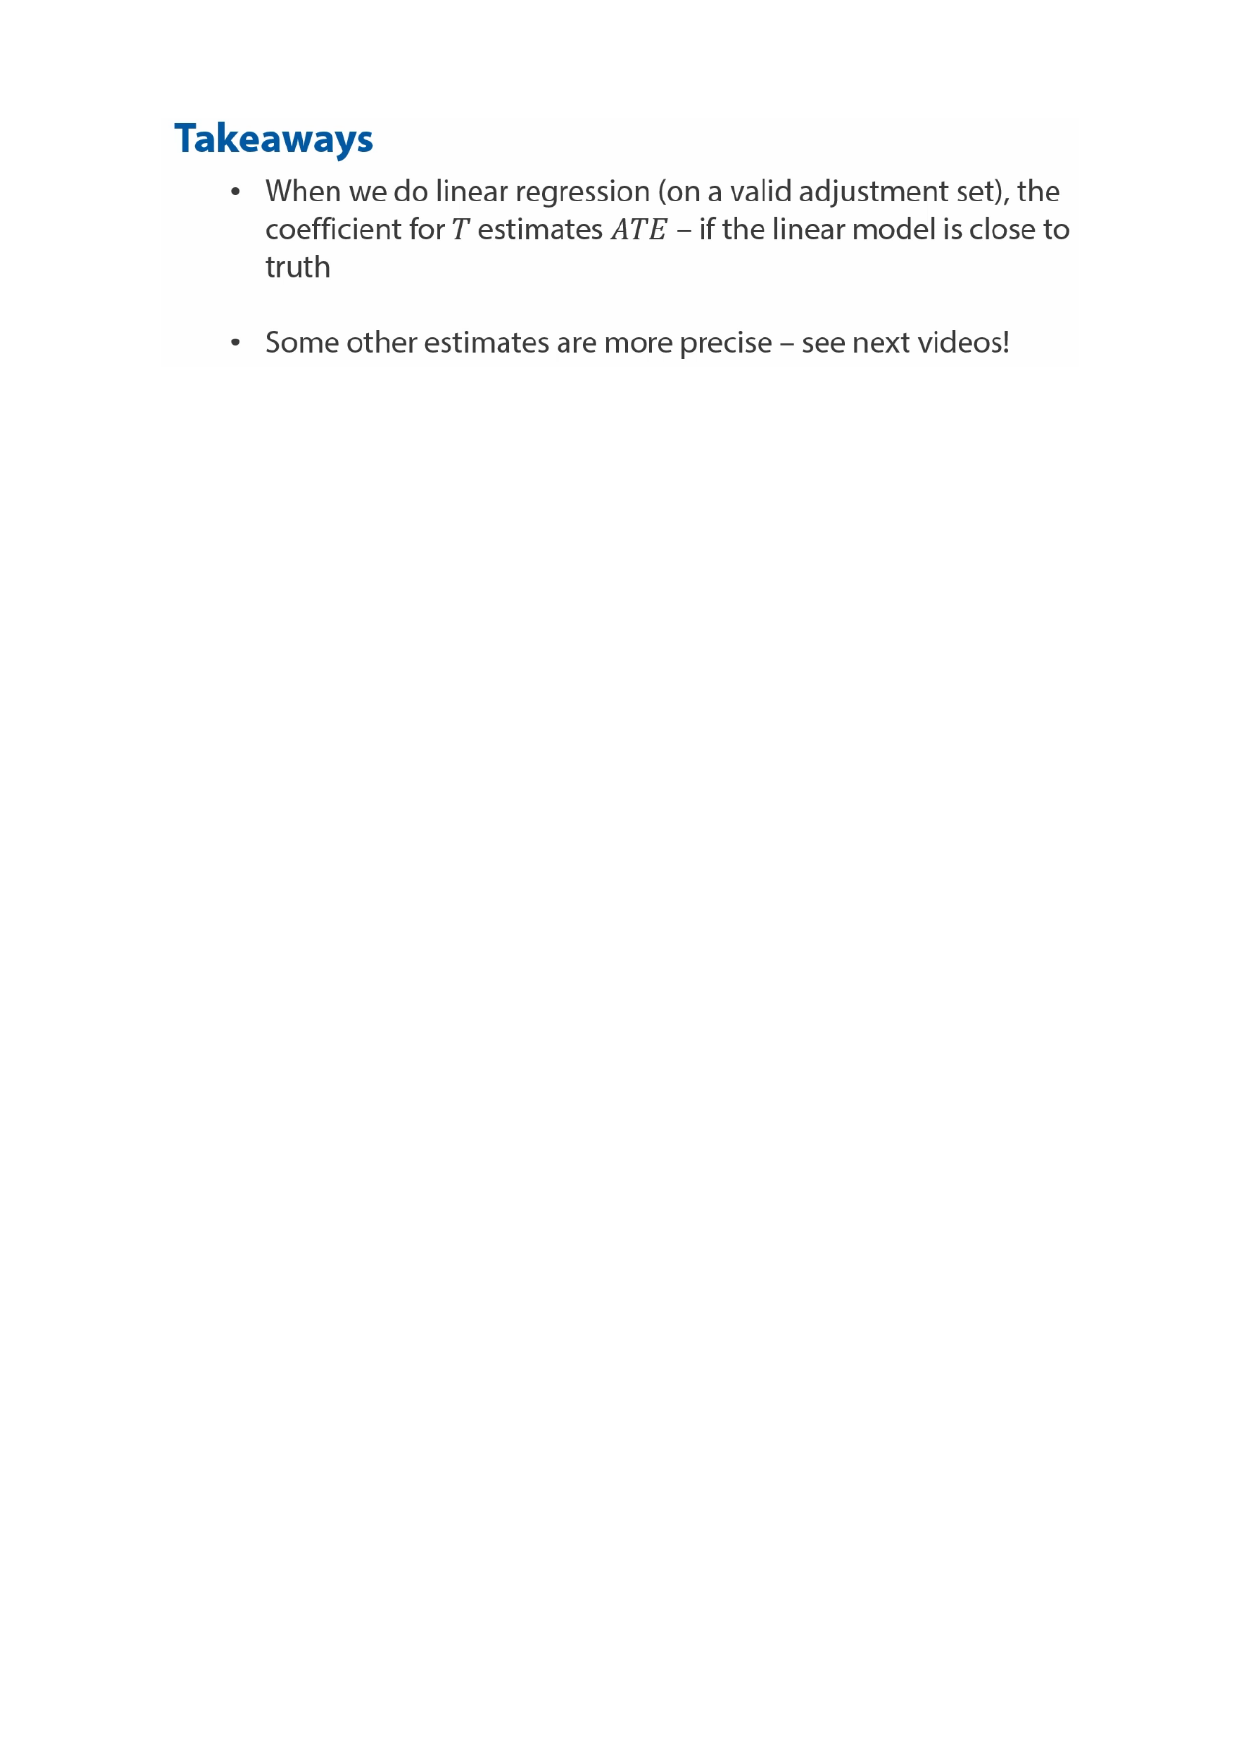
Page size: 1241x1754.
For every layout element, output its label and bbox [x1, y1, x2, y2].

picture [160, 118, 1080, 367]
